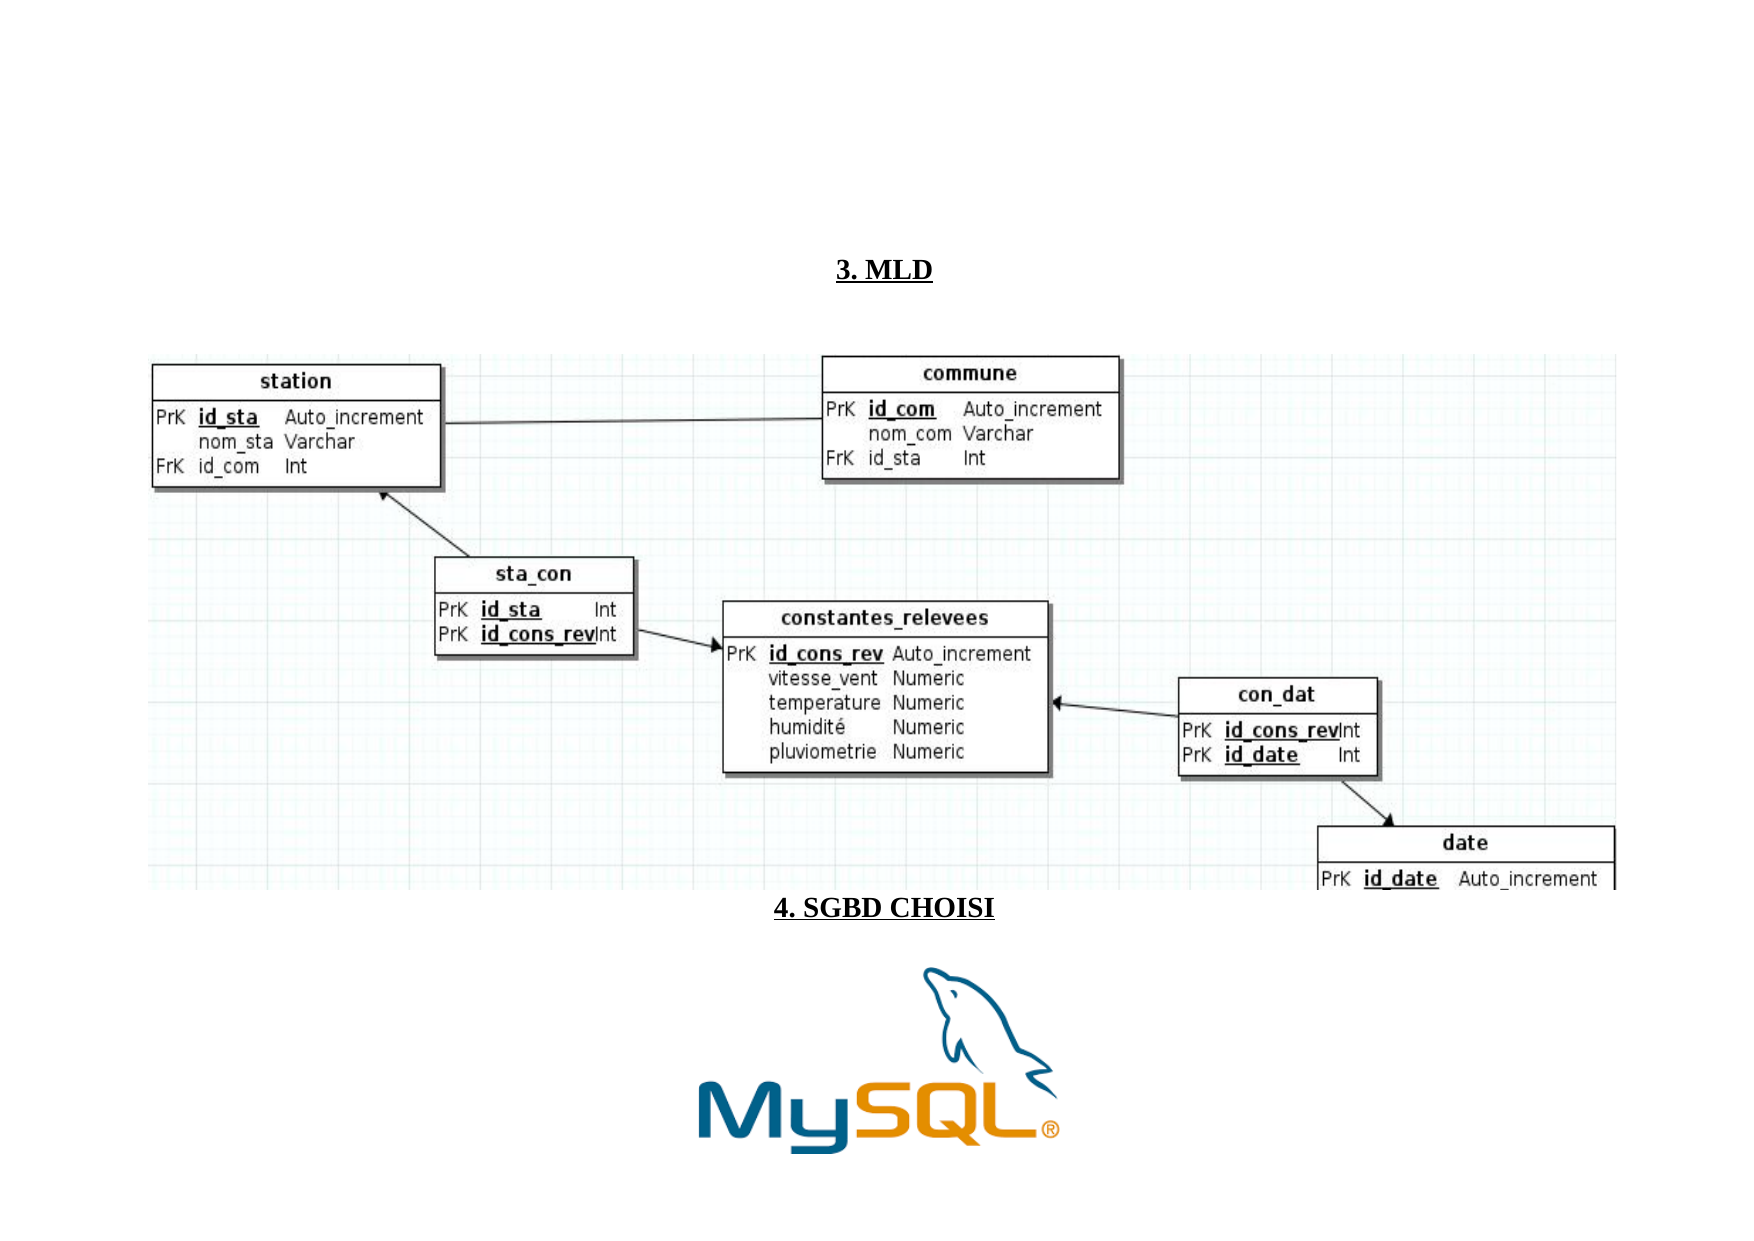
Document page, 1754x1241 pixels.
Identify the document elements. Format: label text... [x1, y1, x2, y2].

text 3. MLD [133, 252, 1635, 286]
text 4. SGBD CHOISI [133, 353, 1635, 923]
picture [698, 967, 1060, 1154]
picture [148, 354, 1617, 890]
